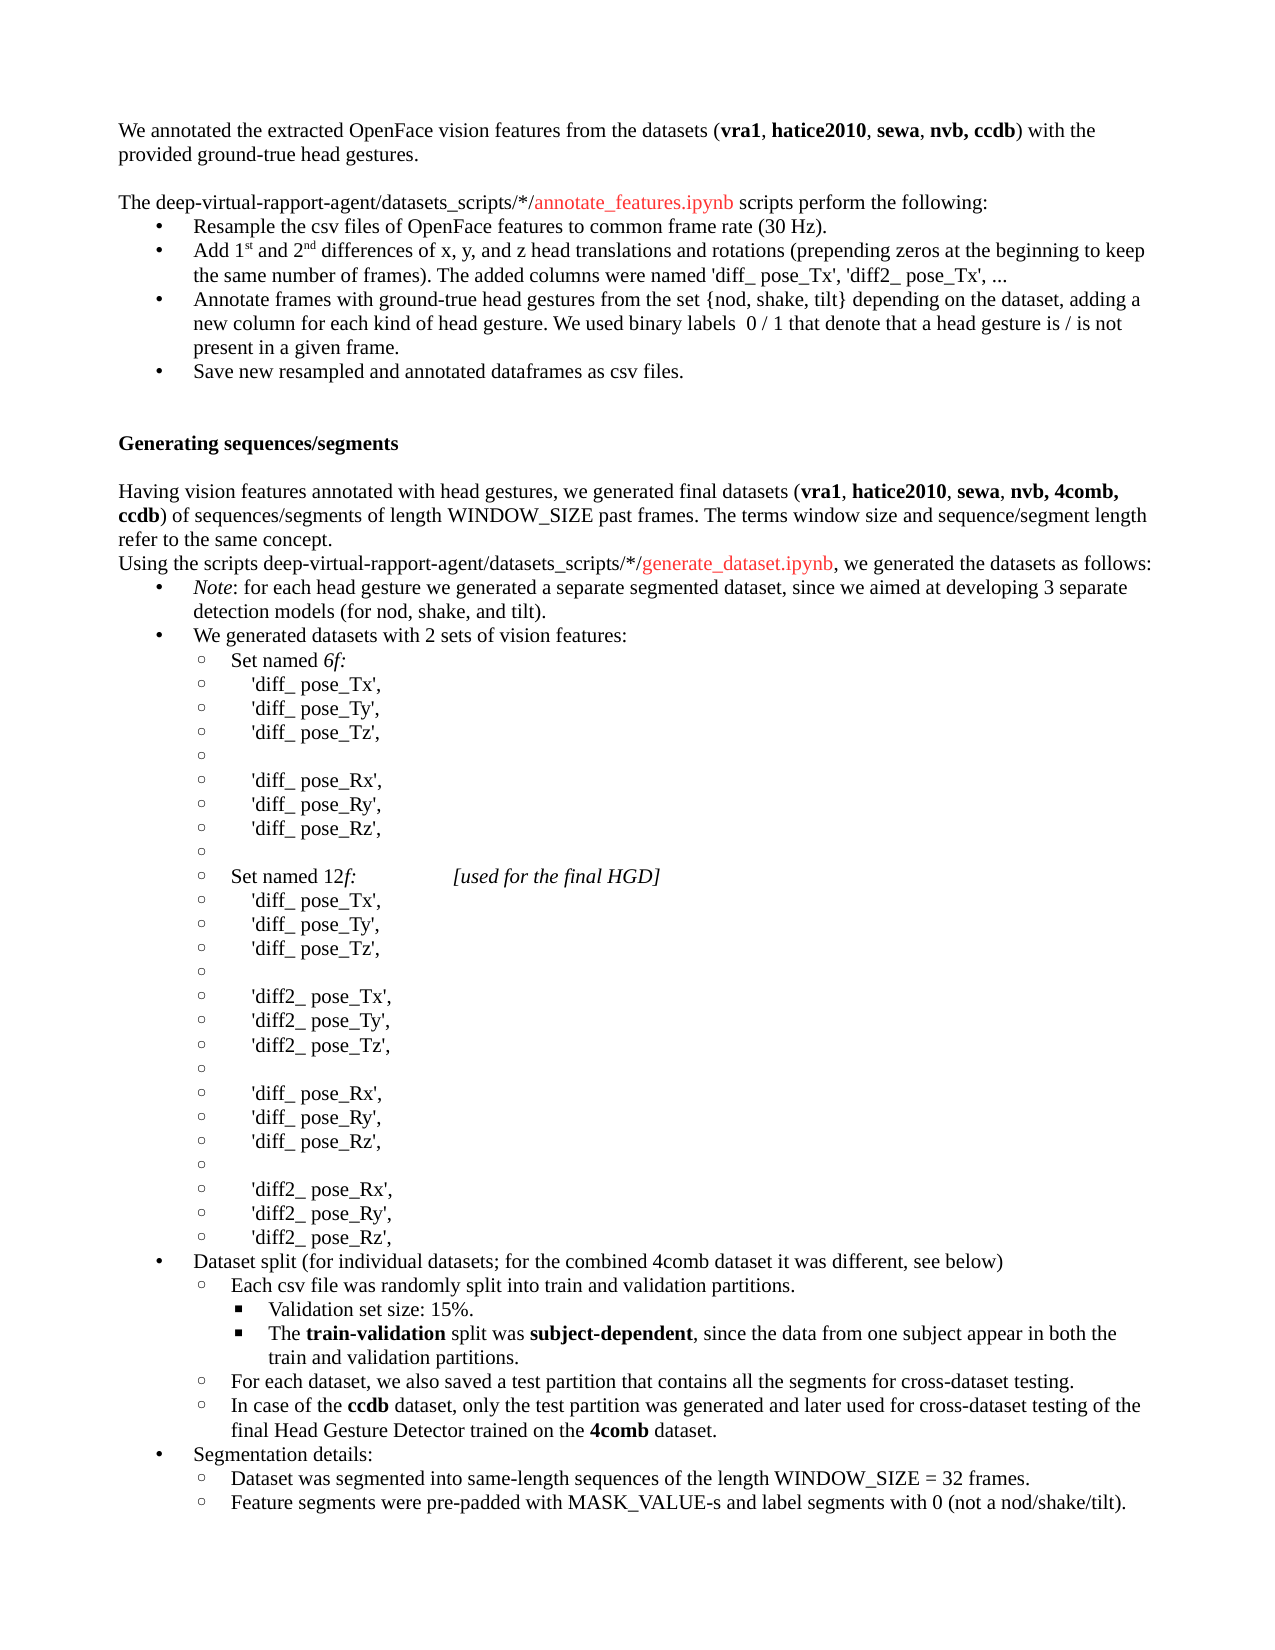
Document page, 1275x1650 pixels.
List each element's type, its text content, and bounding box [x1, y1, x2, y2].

list We generated datasets with 2 sets of vision features: [156, 623, 1157, 647]
list Save new resampled and annotated dataframes as csv files. [156, 359, 1157, 383]
list 'diff_ pose_Tz', [193, 720, 1157, 744]
list Add 1st and 2nd differences of x, y, and z head translations and rotations (prepending zeros at the beginning to keep the same number of frames). The added columns were named 'diff_ pose_Tx', 'diff2_ pose_Tx', ... [156, 238, 1157, 287]
text Using the scripts deep-virtual-rapport-agent/datasets_scripts/*/generate_dataset.ipynb, we generated the datasets as follows: [118, 551, 1157, 575]
list 'diff2_ pose_Tz', [193, 1032, 1157, 1057]
list 'diff_ pose_Ty', [193, 696, 1157, 720]
list 'diff_ pose_Tx', [193, 888, 1157, 912]
list Annotate frames with ground-true head gestures from the set {nod, shake, tilt} depending on the dataset, adding a new column for each kind of head gesture. We used binary labels 0 / 1 that denote that a head gesture is / is not present in a given frame. [156, 287, 1157, 359]
list 'diff_ pose_Ty', [193, 912, 1157, 936]
list 'diff_ pose_Tz', [193, 936, 1157, 960]
list 'diff_ pose_Rx', [193, 768, 1157, 792]
list The train-validation split was subject-dependent, since the data from one subject appear in both the train and validation partitions. [231, 1321, 1157, 1369]
list Set named 6f: [193, 647, 1157, 672]
list Dataset was segmented into same-length sequences of the length WINDOW_SIZE = 32 frames. [193, 1466, 1157, 1490]
list 'diff_ pose_Rz', [193, 816, 1157, 840]
text We annotated the extracted OpenFace vision features from the datasets (vra1, hatice2010, sewa, nvb, ccdb) with the provided ground-true head gestures. [118, 118, 1157, 166]
list In case of the ccdb dataset, only the test partition was generated and later used for cross-dataset testing of the final Head Gesture Detector trained on the 4comb dataset. [193, 1393, 1157, 1442]
list 'diff2_ pose_Rz', [193, 1225, 1157, 1249]
list 'diff_ pose_Tx', [193, 672, 1157, 696]
list 'diff2_ pose_Tx', [193, 984, 1157, 1008]
text The deep-virtual-rapport-agent/datasets_scripts/*/annotate_features.ipynb scripts perform the following: [118, 190, 1157, 214]
list Each csv file was randomly split into train and validation partitions. [193, 1273, 1157, 1297]
list Segmentation details: [156, 1442, 1157, 1466]
list Validation set size: 15%. [231, 1297, 1157, 1321]
list Note: for each head gesture we generated a separate segmented dataset, since we aimed at developing 3 separate detection models (for nod, shake, and tilt). [156, 575, 1157, 623]
list 'diff_ pose_Ry', [193, 792, 1157, 816]
list Feature segments were pre-padded with MASK_VALUE-s and label segments with 0 (not a nod/shake/tilt). [193, 1490, 1157, 1514]
list Resample the csv files of OpenFace features to common frame rate (30 Hz). [156, 214, 1157, 238]
list 'diff_ pose_Rz', [193, 1129, 1157, 1153]
list 'diff_ pose_Ry', [193, 1105, 1157, 1129]
list For each dataset, we also saved a test partition that contains all the segments for cross-dataset testing. [193, 1369, 1157, 1393]
text Generating sequences/segments [118, 431, 1157, 455]
list 'diff_ pose_Rx', [193, 1081, 1157, 1105]
list Set named 12f: [used for the final HGD] [193, 864, 1157, 888]
list 'diff2_ pose_Rx', [193, 1177, 1157, 1201]
list Dataset split (for individual datasets; for the combined 4comb dataset it was different, see below) [156, 1249, 1157, 1273]
text Having vision features annotated with head gestures, we generated final datasets (vra1, hatice2010, sewa, nvb, 4comb, ccdb) of sequences/segments of length WINDOW_SIZE past frames. The terms window size and sequence/segment length refer to the same concept. [118, 479, 1157, 551]
list 'diff2_ pose_Ry', [193, 1201, 1157, 1225]
list 'diff2_ pose_Ty', [193, 1008, 1157, 1032]
